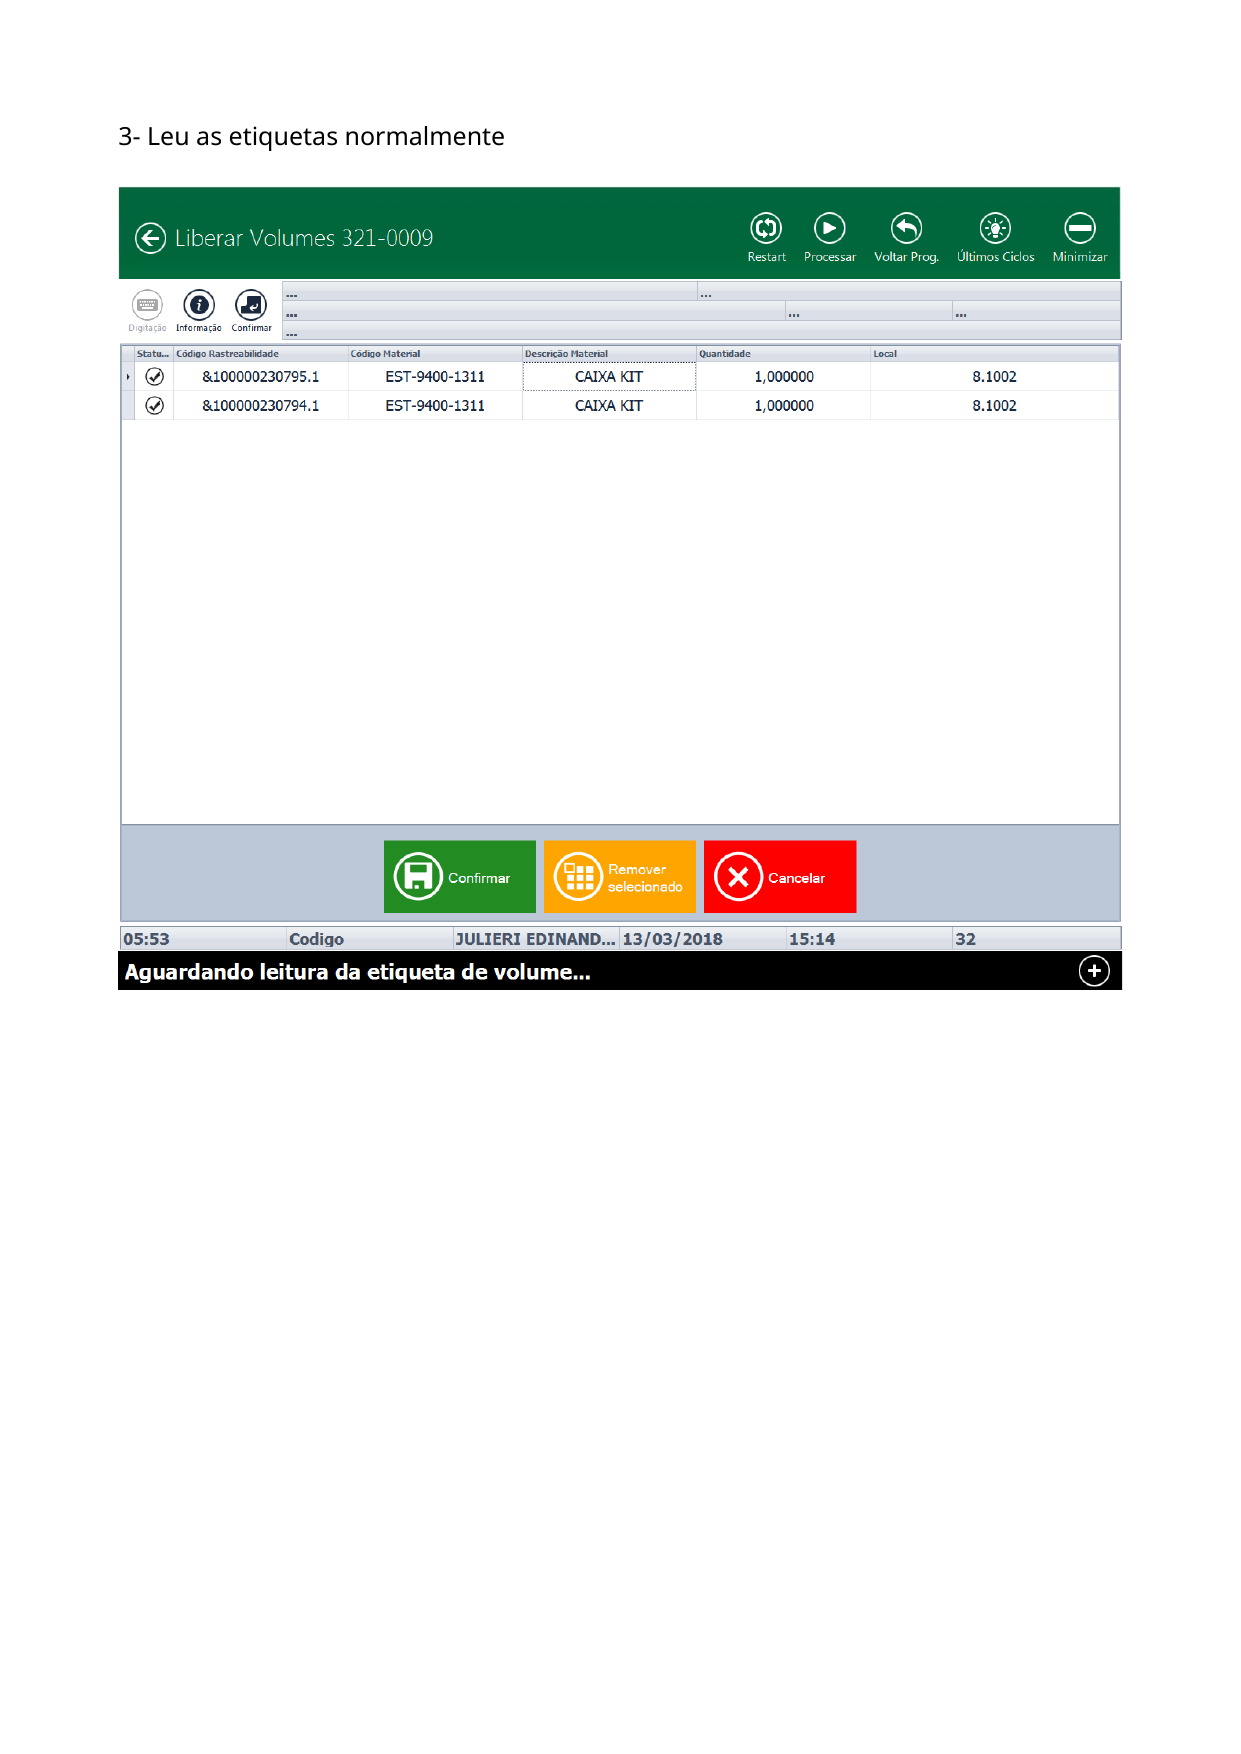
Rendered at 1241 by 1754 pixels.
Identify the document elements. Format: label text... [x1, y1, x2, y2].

text 3- Leu as etiquetas normalmente [118, 118, 1122, 152]
picture [118, 186, 1123, 990]
